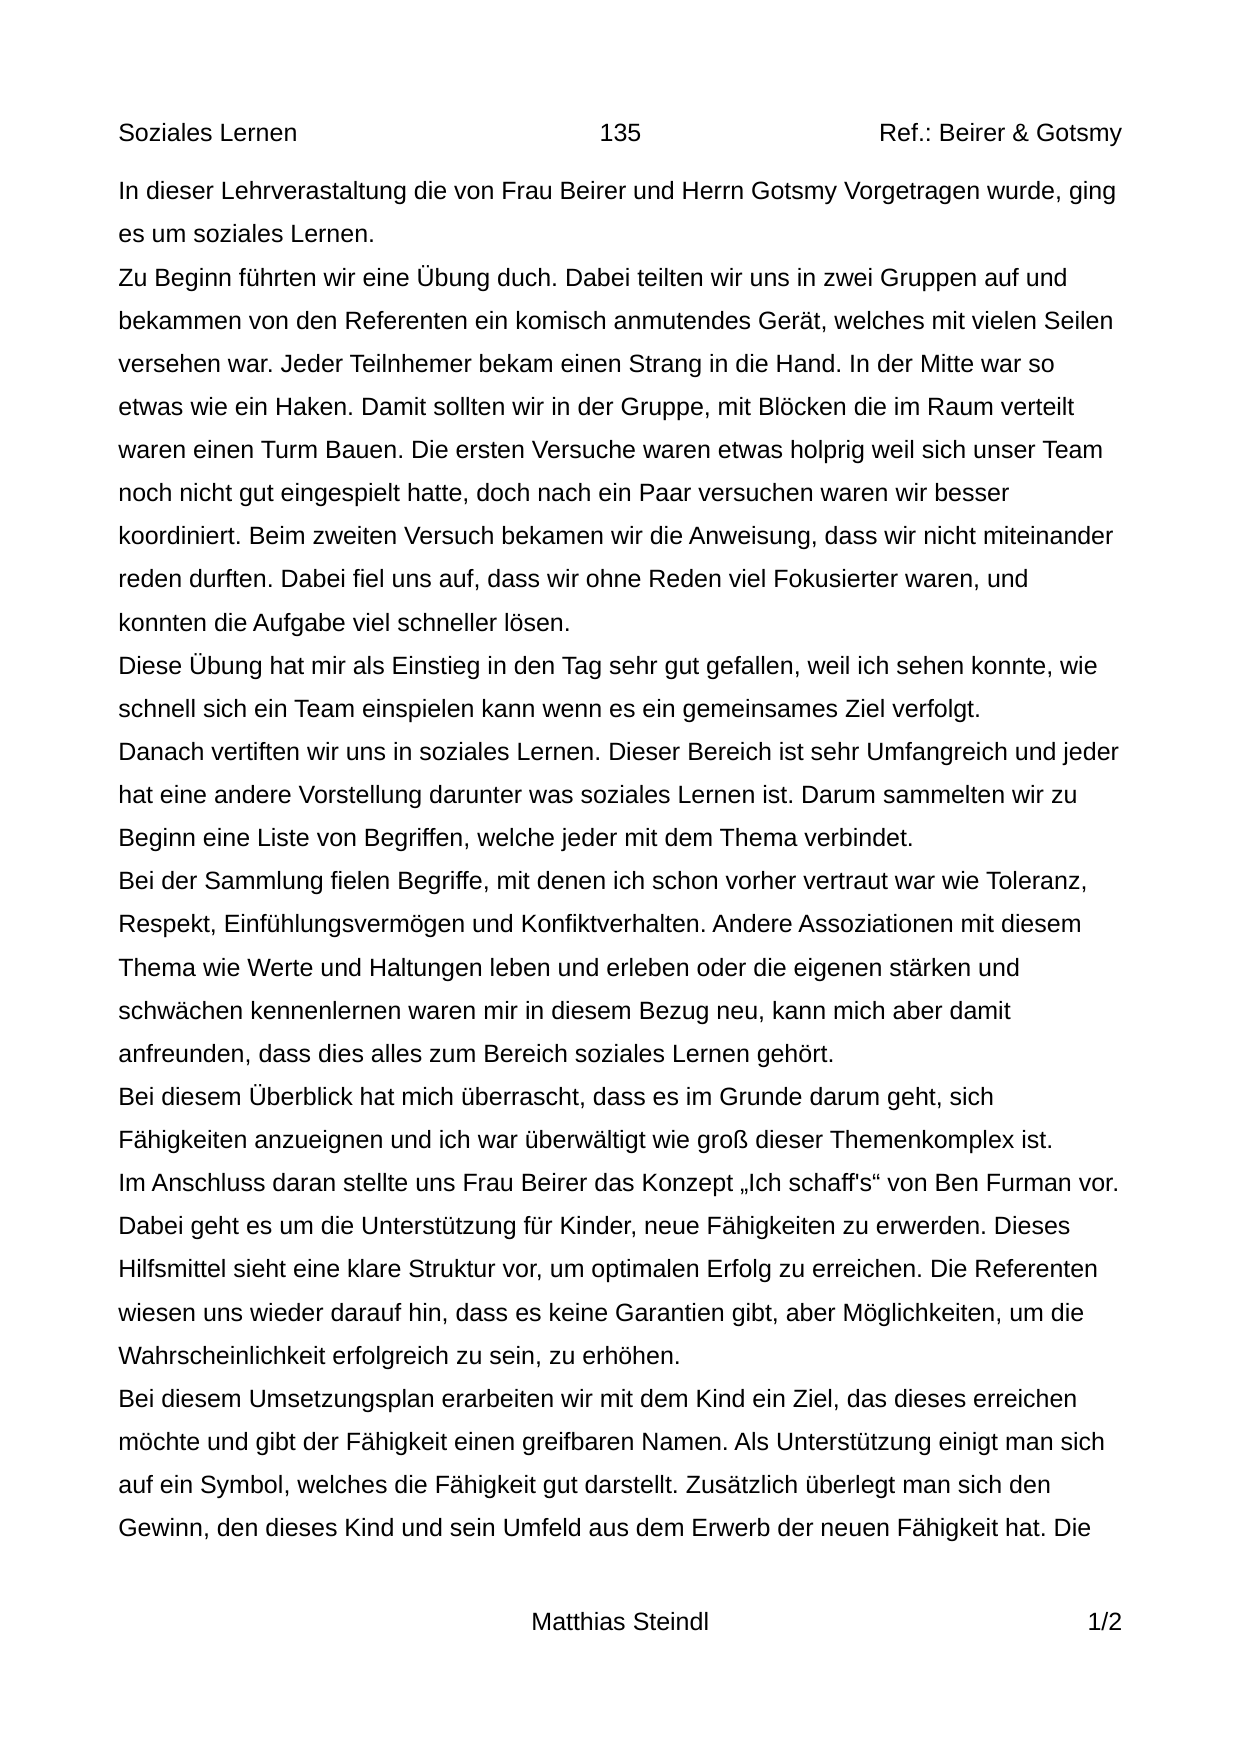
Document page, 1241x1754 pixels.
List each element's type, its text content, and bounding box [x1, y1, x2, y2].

text Im Anschluss daran stellte uns Frau Beirer das Konzept „Ich schaff's“ von Ben Furman vor. Dabei geht es um die Unterstützung für Kinder, neue Fähigkeiten zu erwerden. Dieses Hilfsmittel sieht eine klare Struktur vor, um optimalen Erfolg zu erreichen. Die Referenten wiesen uns wieder darauf hin, dass es keine Garantien gibt, aber Möglichkeiten, um die Wahrscheinlichkeit erfolgreich zu sein, zu erhöhen. [118, 1168, 1122, 1369]
text Danach vertiften wir uns in soziales Lernen. Dieser Bereich ist sehr Umfangreich und jeder hat eine andere Vorstellung darunter was soziales Lernen ist. Darum sammelten wir zu Beginn eine Liste von Begriffen, welche jeder mit dem Thema verbindet. [118, 737, 1122, 852]
text Zu Beginn führten wir eine Übung duch. Dabei teilten wir uns in zwei Gruppen auf und bekammen von den Referenten ein komisch anmutendes Gerät, welches mit vielen Seilen versehen war. Jeder Teilnhemer bekam einen Strang in die Hand. In der Mitte war so etwas wie ein Haken. Damit sollten wir in der Gruppe, mit Blöcken die im Raum verteilt waren einen Turm Bauen. Die ersten Versuche waren etwas holprig weil sich unser Team noch nicht gut eingespielt hatte, doch nach ein Paar versuchen waren wir besser koordiniert. Beim zweiten Versuch bekamen wir die Anweisung, dass wir nicht miteinander reden durften. Dabei fiel uns auf, dass wir ohne Reden viel Fokusierter waren, und konnten die Aufgabe viel schneller lösen. [118, 263, 1122, 636]
text Bei der Sammlung fielen Begriffe, mit denen ich schon vorher vertraut war wie Toleranz, Respekt, Einfühlungsvermögen und Konfiktverhalten. Andere Assoziationen mit diesem Thema wie Werte und Haltungen leben und erleben oder die eigenen stärken und schwächen kennenlernen waren mir in diesem Bezug neu, kann mich aber damit anfreunden, dass dies alles zum Bereich soziales Lernen gehört. [118, 866, 1122, 1068]
text Diese Übung hat mir als Einstieg in den Tag sehr gut gefallen, weil ich sehen konnte, wie schnell sich ein Team einspielen kann wenn es ein gemeinsames Ziel verfolgt. [118, 651, 1122, 723]
text Bei diesem Überblick hat mich überrascht, dass es im Grunde darum geht, sich Fähigkeiten anzueignen und ich war überwältigt wie groß dieser Themenkomplex ist. [118, 1082, 1122, 1154]
text In dieser Lehrverastaltung die von Frau Beirer und Herrn Gotsmy Vorgetragen wurde, ging es um soziales Lernen. [118, 176, 1122, 248]
text Bei diesem Umsetzungsplan erarbeiten wir mit dem Kind ein Ziel, das dieses erreichen möchte und gibt der Fähigkeit einen greifbaren Namen. Als Unterstützung einigt man sich auf ein Symbol, welches die Fähigkeit gut darstellt. Zusätzlich überlegt man sich den Gewinn, den dieses Kind und sein Umfeld aus dem Erwerb der neuen Fähigkeit hat. Die [118, 1384, 1122, 1542]
